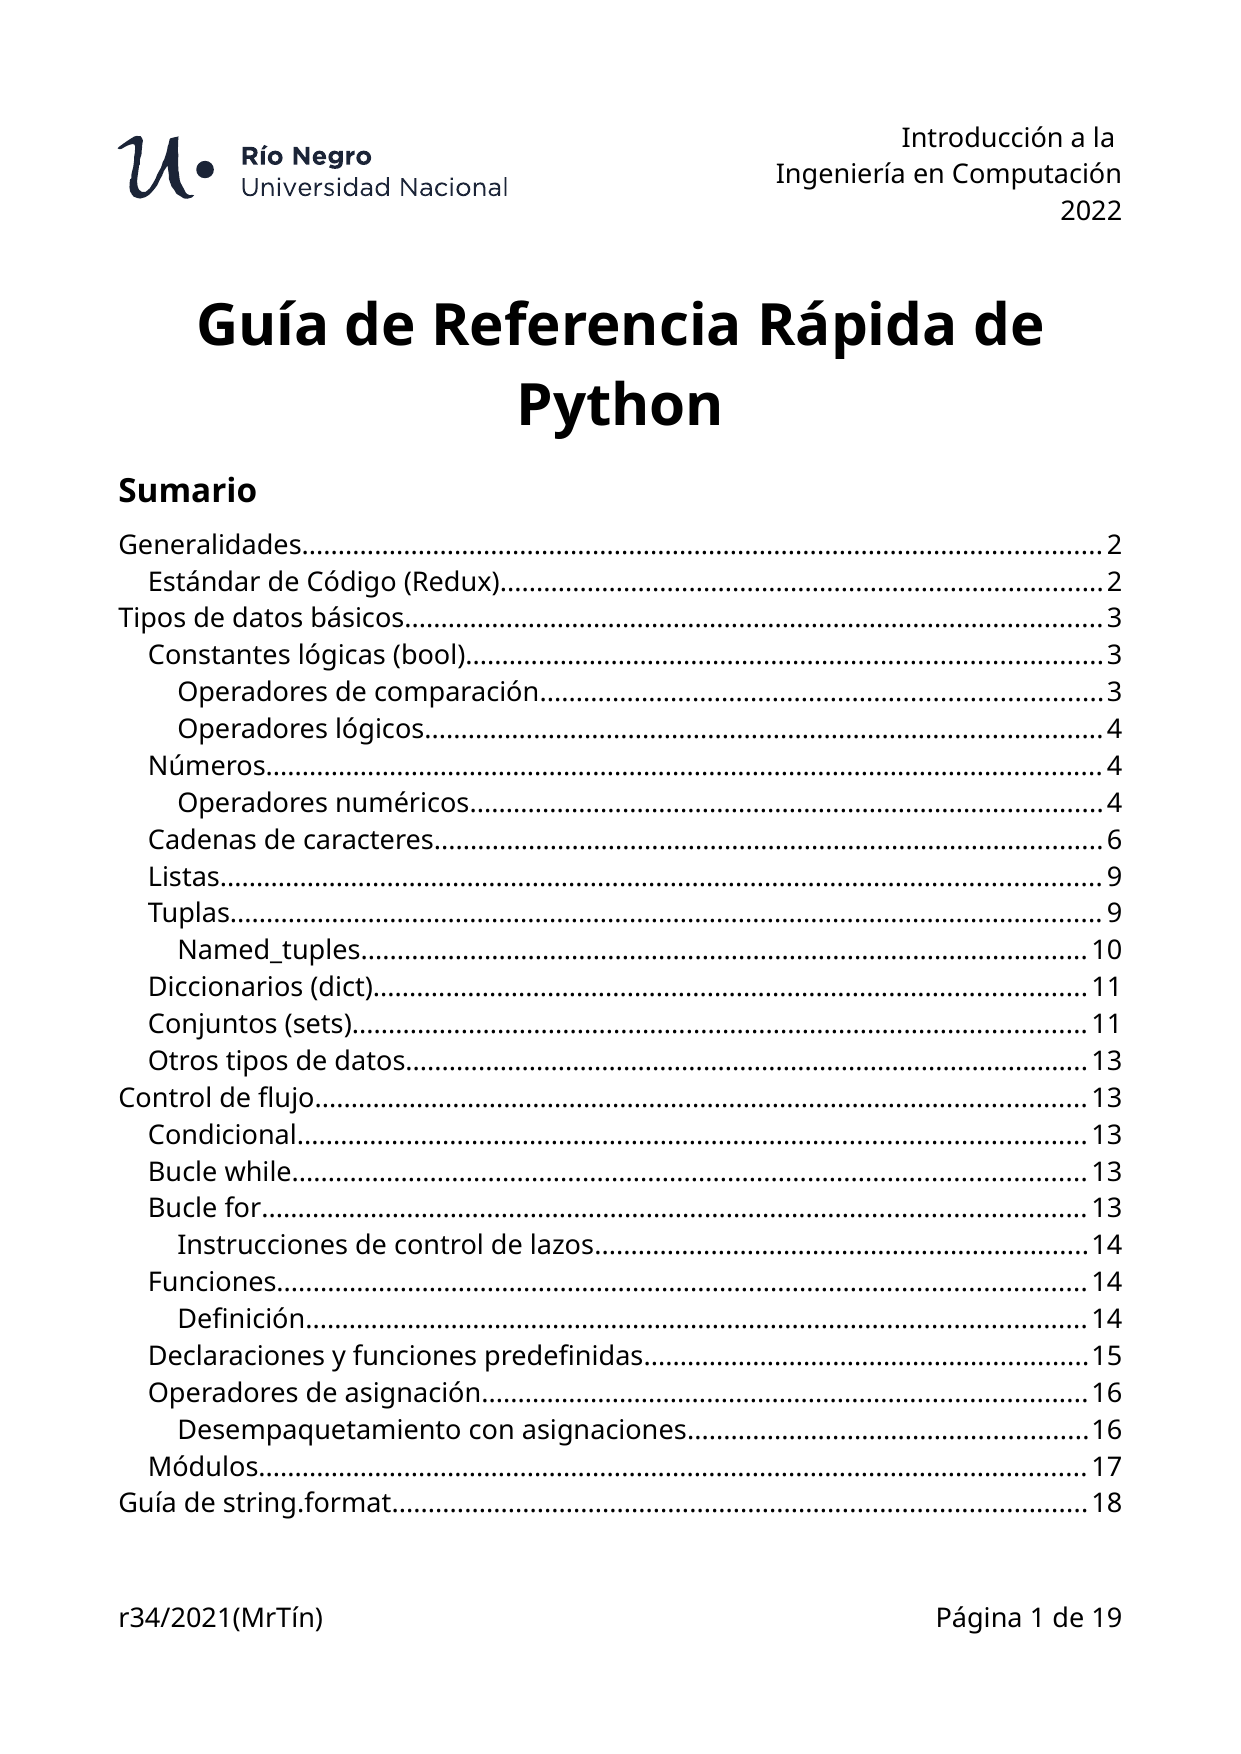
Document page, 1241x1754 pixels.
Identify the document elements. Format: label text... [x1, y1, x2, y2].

text Módulos 17 [148, 1447, 1122, 1484]
text Bucle for 13 [148, 1189, 1122, 1226]
text Listas 9 [148, 857, 1122, 894]
text Named_tuples 10 [177, 931, 1122, 968]
text Generalidades 2 [118, 525, 1122, 562]
subtitle Sumario [118, 467, 1122, 513]
text Números 4 [148, 746, 1122, 783]
text Definición 14 [177, 1299, 1122, 1336]
text Instrucciones de control de lazos 14 [177, 1226, 1122, 1263]
text Constantes lógicas (bool) 3 [148, 636, 1122, 673]
text Operadores de comparación 3 [177, 673, 1122, 709]
text Control de flujo 13 [118, 1078, 1122, 1115]
text Operadores de asignación 16 [148, 1373, 1122, 1410]
text Diccionarios (dict) 11 [148, 968, 1122, 1004]
text Bucle while 13 [148, 1152, 1122, 1189]
text Estándar de Código (Redux) 2 [148, 562, 1122, 599]
text Operadores lógicos 4 [177, 709, 1122, 746]
text Cadenas de caracteres 6 [148, 820, 1122, 857]
text Guía de string.format 18 [118, 1484, 1122, 1521]
text Otros tipos de datos 13 [148, 1041, 1122, 1078]
text Tuplas 9 [148, 894, 1122, 931]
text Operadores numéricos 4 [177, 783, 1122, 820]
text Declaraciones y funciones predefinidas 15 [148, 1336, 1122, 1373]
text Desempaquetamiento con asignaciones 16 [177, 1410, 1122, 1447]
text Condicional 13 [148, 1115, 1122, 1152]
text Funciones 14 [148, 1263, 1122, 1299]
text Conjuntos (sets) 11 [148, 1004, 1122, 1041]
title Guía de Referencia Rápida de Python [118, 283, 1122, 442]
text Tipos de datos básicos 3 [118, 599, 1122, 636]
